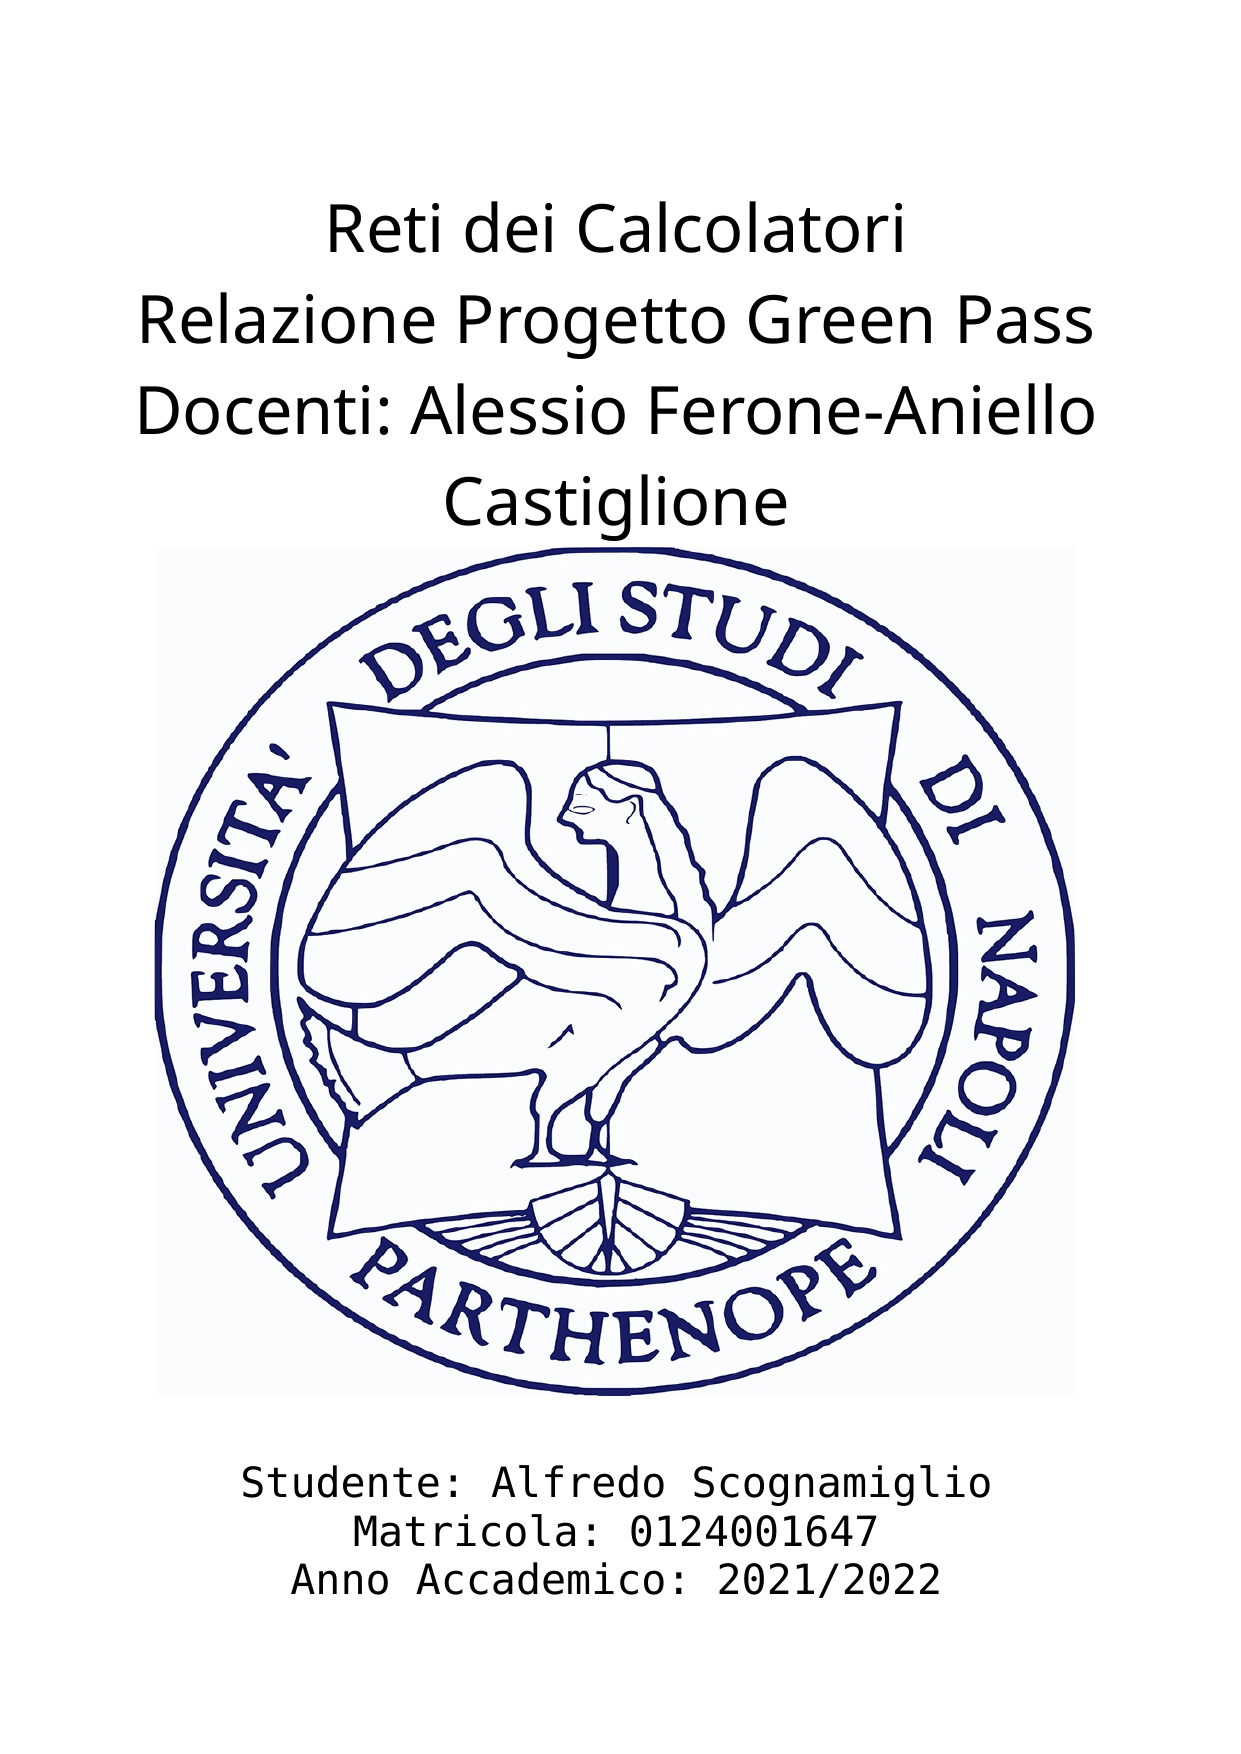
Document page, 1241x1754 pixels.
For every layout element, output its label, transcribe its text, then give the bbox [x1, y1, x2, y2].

text Studente: Alfredo Scognamiglio [112, 1459, 1121, 1508]
text Matricola: 0124001647 [112, 1508, 1121, 1556]
text Anno Accademico: 2021/2022 [112, 1556, 1121, 1605]
text Docenti: Alessio Ferone-Aniello Castiglione [112, 363, 1121, 544]
text Reti dei Calcolatori [112, 181, 1121, 272]
picture [154, 547, 1075, 1396]
text Relazione Progetto Green Pass [112, 272, 1121, 363]
